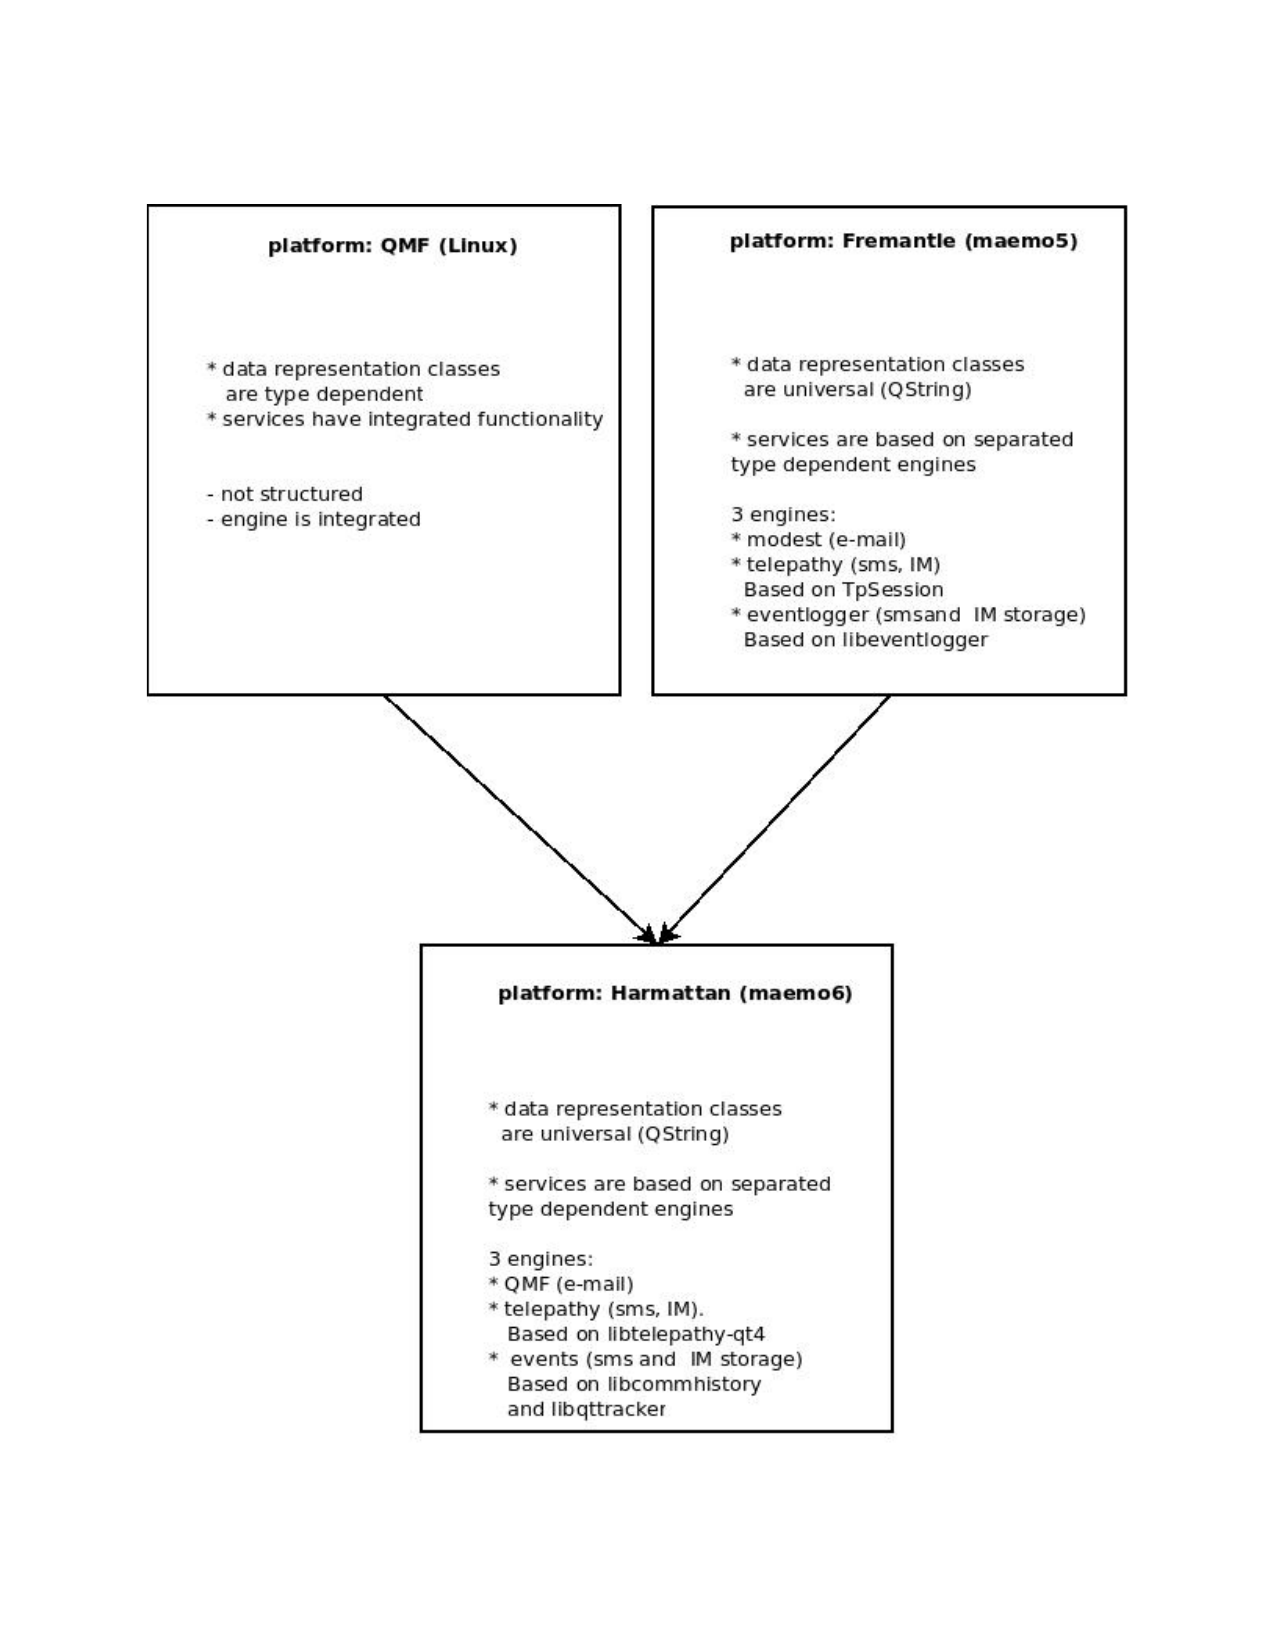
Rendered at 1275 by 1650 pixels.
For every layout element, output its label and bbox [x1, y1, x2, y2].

picture [146, 204, 1129, 1449]
